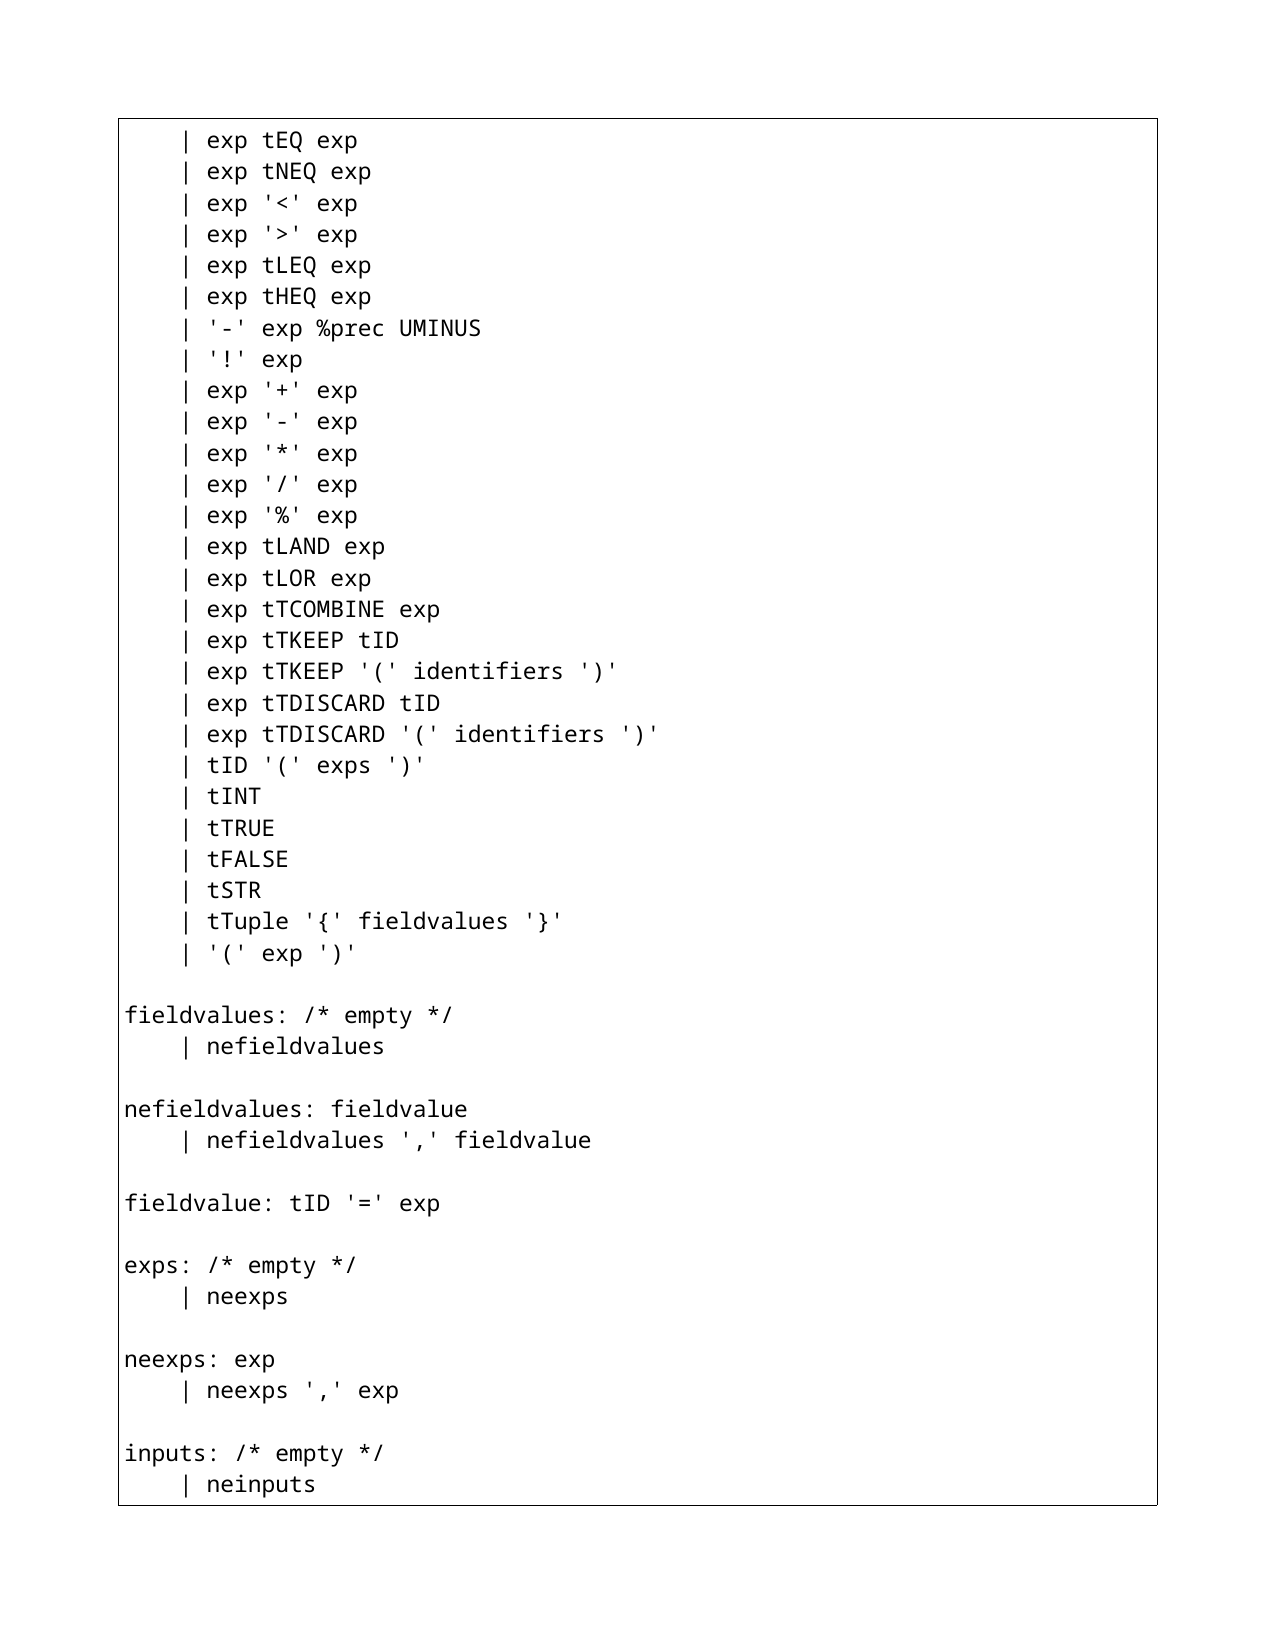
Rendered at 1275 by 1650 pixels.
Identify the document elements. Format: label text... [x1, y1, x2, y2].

table_header | exp tEQ exp | exp tNEQ exp | exp '<' exp | exp '>' exp | exp tLEQ exp | exp tHEQ exp | '-' exp %prec UMINUS | '!' exp | exp '+' exp | exp '-' exp | exp '*' exp | exp '/' exp | exp '%' exp | exp tLAND exp | exp tLOR exp | exp tTCOMBINE exp | exp tTKEEP tID | exp tTKEEP '(' identifiers ')' | exp tTDISCARD tID | exp tTDISCARD '(' identifiers ')' | tID '(' exps ')' | tINT | tTRUE | tFALSE | tSTR | tTuple '{' fieldvalues '}' | '(' exp ')' fieldvalues: /* empty */ | nefieldvalues nefieldvalues: fieldvalue | nefieldvalues ',' fieldvalue fieldvalue: tID '=' exp exps: /* empty */ | neexps neexps: exp | neexps ',' exp inputs: /* empty */ | neinputs [119, 119, 1157, 1505]
